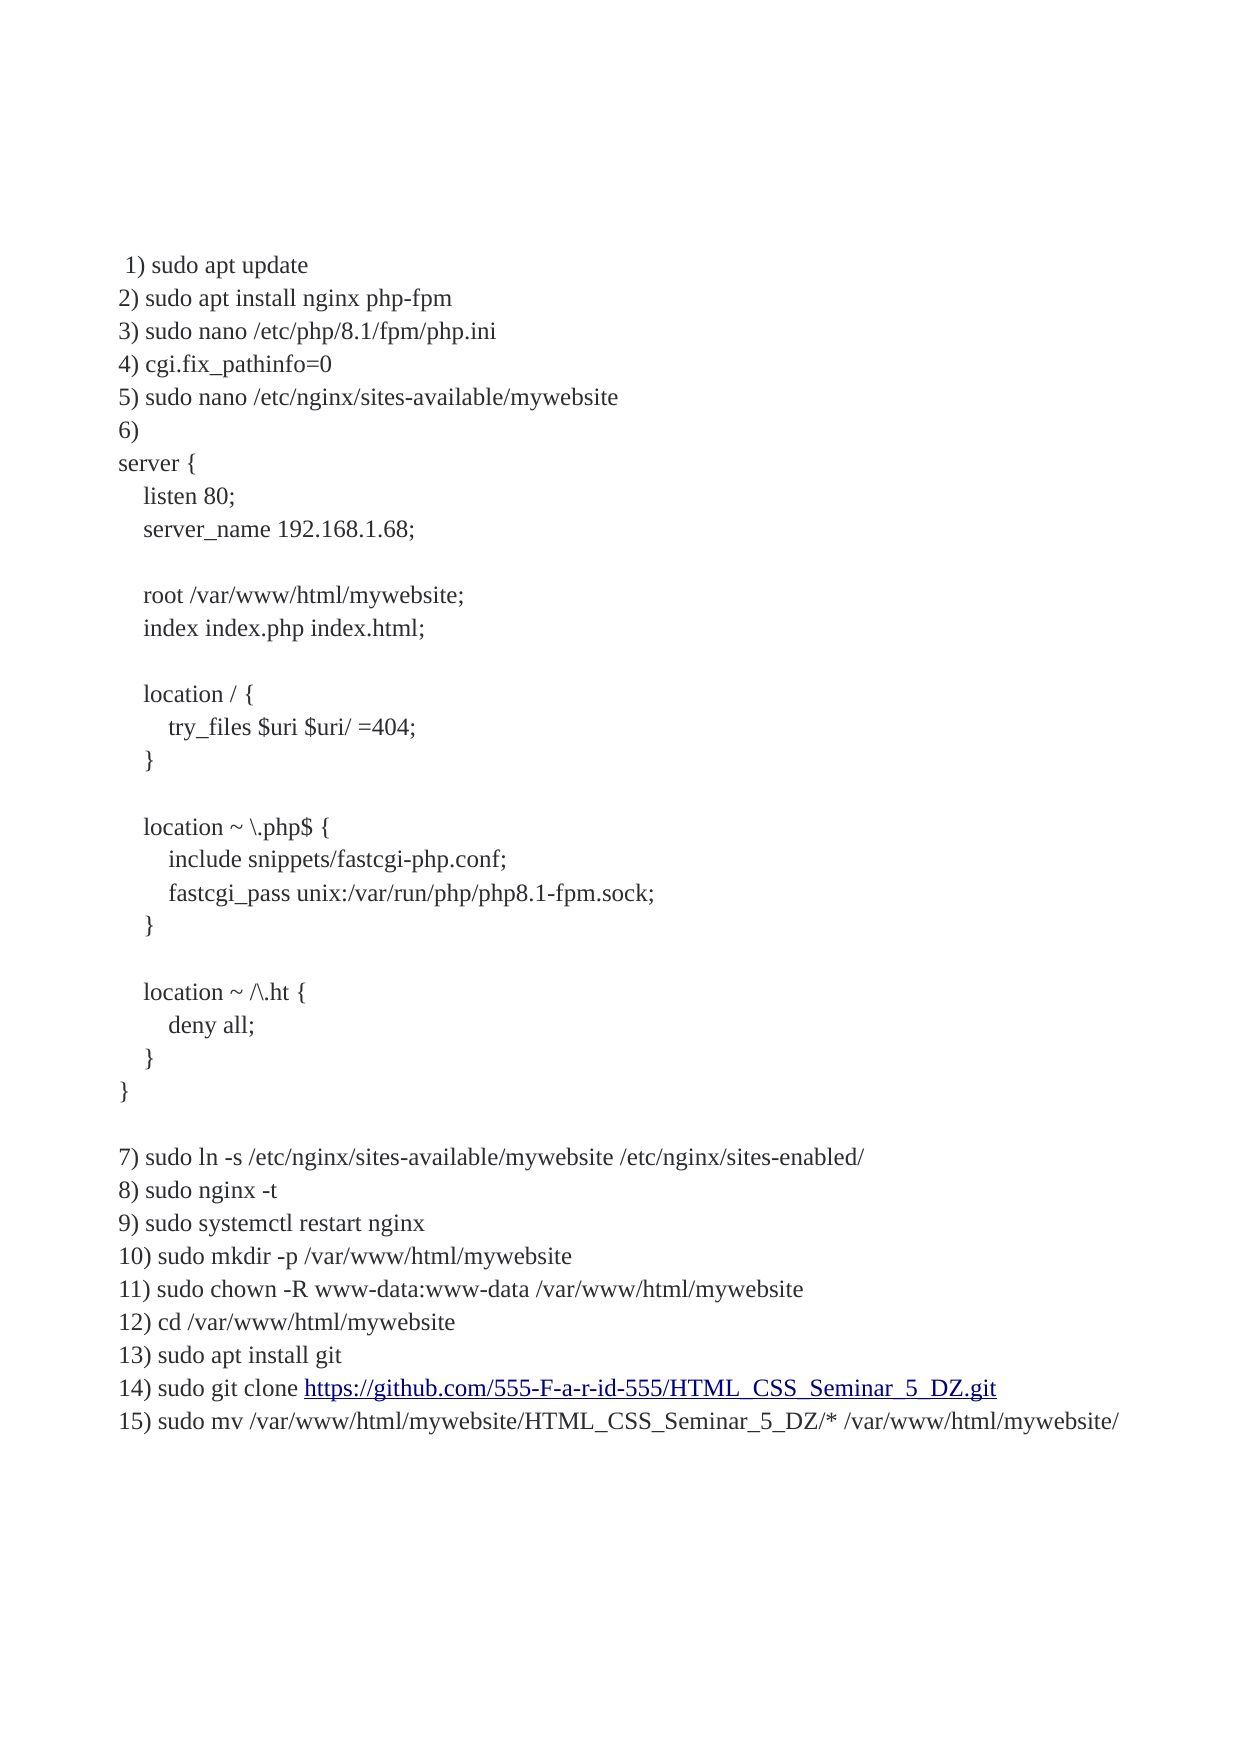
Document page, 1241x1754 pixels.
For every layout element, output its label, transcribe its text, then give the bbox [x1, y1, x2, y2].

text include snippets/fastcgi-php.conf; [118, 844, 1122, 873]
text location / { [118, 679, 1122, 708]
text server_name 192.168.1.68; [118, 514, 1122, 543]
text 15) sudo mv /var/www/html/mywebsite/HTML_CSS_Seminar_5_DZ/* /var/www/html/mywebsite/ [118, 1406, 1122, 1435]
text 13) sudo apt install git [118, 1340, 1122, 1369]
text index index.php index.html; [118, 613, 1122, 642]
text 12) cd /var/www/html/mywebsite [118, 1307, 1122, 1336]
text try_files $uri $uri/ =404; [118, 712, 1122, 741]
text } [118, 911, 1122, 939]
text fastcgi_pass unix:/var/run/php/php8.1-fpm.sock; [118, 878, 1122, 906]
text 6) [118, 415, 1122, 444]
text server { [118, 448, 1122, 477]
text 11) sudo chown -R www-data:www-data /var/www/html/mywebsite [118, 1274, 1122, 1303]
text location ~ \.php$ { [118, 812, 1122, 840]
text 8) sudo nginx -t [118, 1175, 1122, 1203]
text } [118, 1076, 1122, 1104]
text } [118, 746, 1122, 774]
text 2) sudo apt install nginx php-fpm [118, 283, 1122, 312]
text 10) sudo mkdir -p /var/www/html/mywebsite [118, 1241, 1122, 1269]
text 5) sudo nano /etc/nginx/sites-available/mywebsite [118, 382, 1122, 411]
text 4) cgi.fix_pathinfo=0 [118, 349, 1122, 378]
text location ~ /\.ht { [118, 977, 1122, 1005]
text listen 80; [118, 481, 1122, 510]
text 7) sudo ln -s /etc/nginx/sites-available/mywebsite /etc/nginx/sites-enabled/ [118, 1142, 1122, 1171]
text deny all; [118, 1010, 1122, 1038]
text 9) sudo systemctl restart nginx [118, 1208, 1122, 1237]
text 3) sudo nano /etc/php/8.1/fpm/php.ini [118, 316, 1122, 345]
text root /var/www/html/mywebsite; [118, 580, 1122, 609]
text 14) sudo git clone https://github.com/555-F-a-r-id-555/HTML_CSS_Seminar_5_DZ.git [118, 1373, 1122, 1402]
text } [118, 1043, 1122, 1071]
text 1) sudo apt update [118, 250, 1122, 279]
